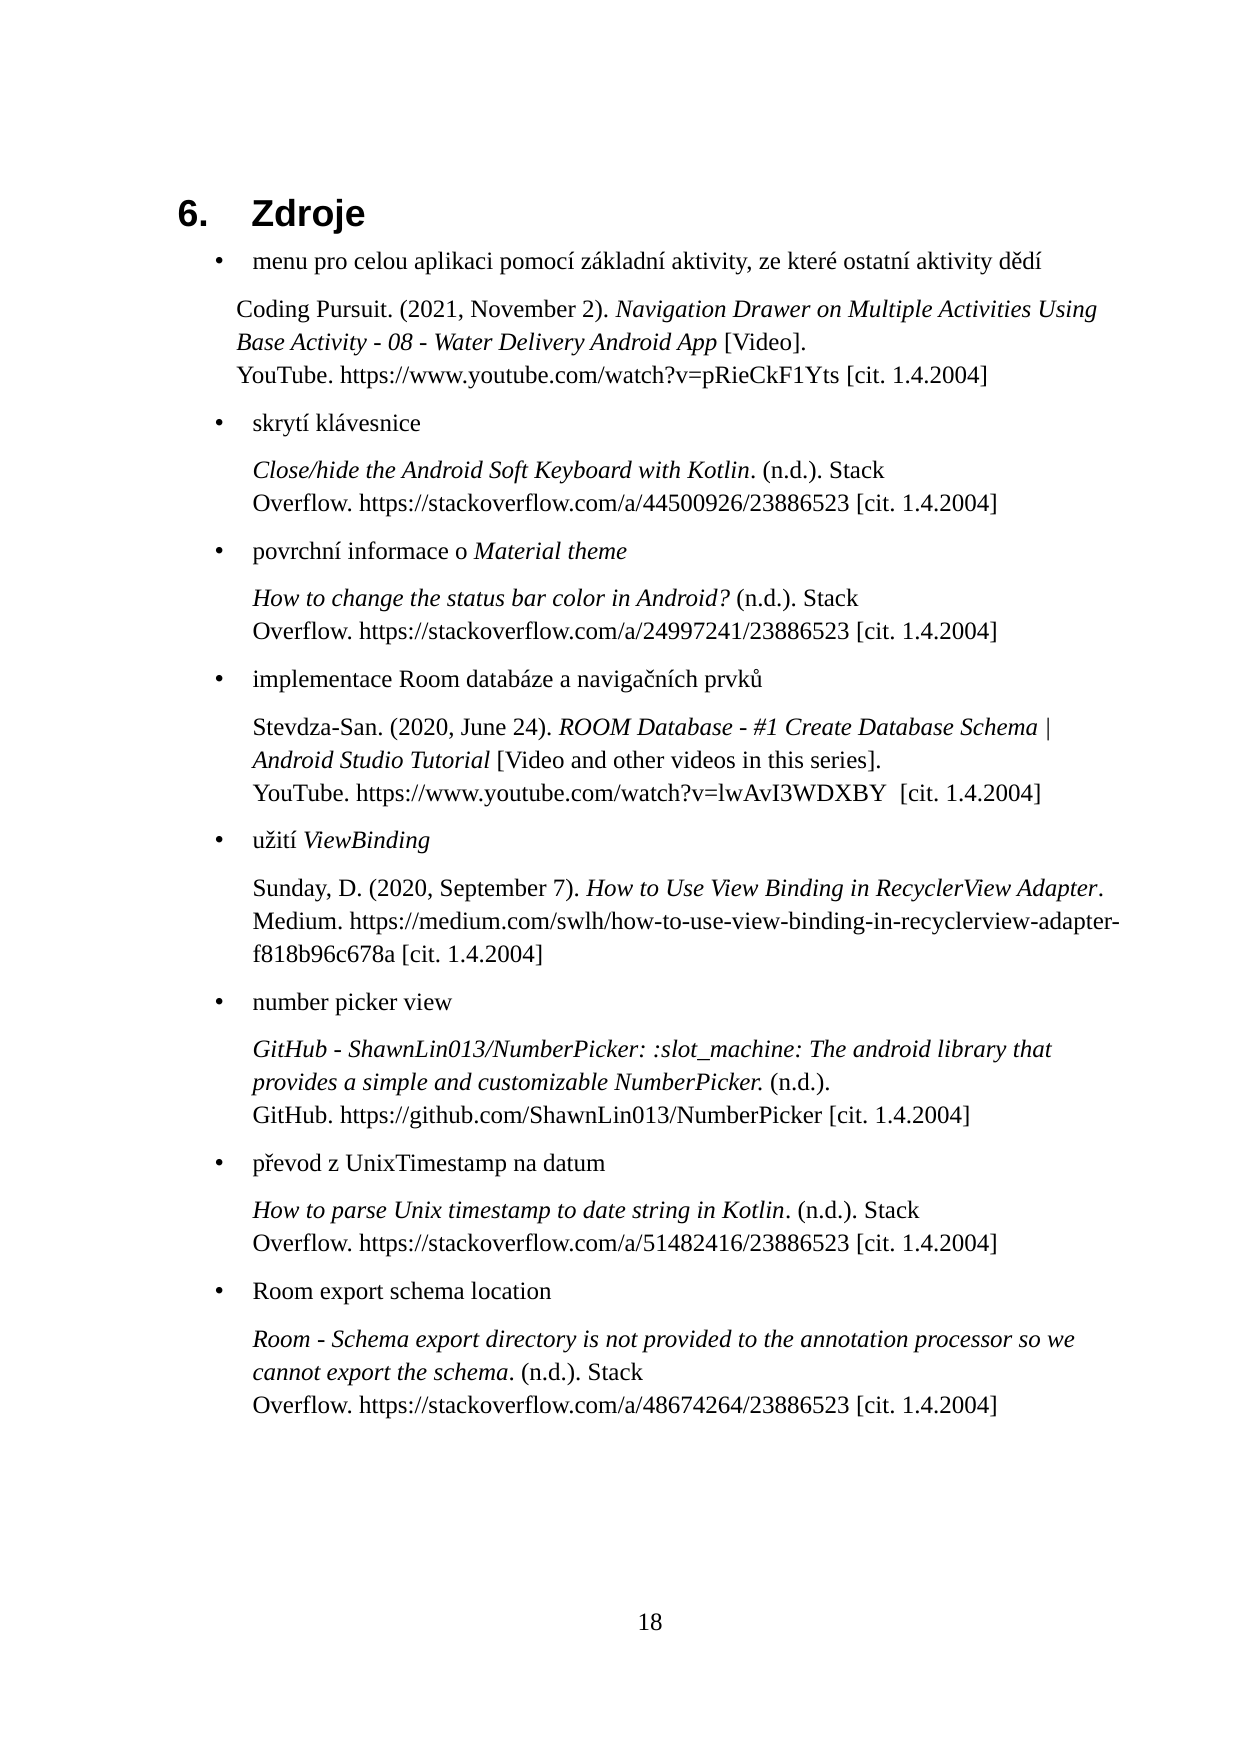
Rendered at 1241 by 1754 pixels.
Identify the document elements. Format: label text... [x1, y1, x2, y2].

list povrchní informace o Material theme [215, 536, 1122, 564]
list Stevdza-San. (2020, June 24). ROOM Database - #1 Create Database Schema | Android Studio Tutorial [Video and other videos in this series]. YouTube. https://www.youtube.com/watch?v=lwAvI3WDXBY [cit. 1.4.2004] [215, 712, 1122, 806]
list How to parse Unix timestamp to date string in Kotlin. (n.d.). Stack Overflow. https://stackoverflow.com/a/51482416/23886523 [cit. 1.4.2004] [215, 1195, 1122, 1257]
list Room - Schema export directory is not provided to the annotation processor so we cannot export the schema. (n.d.). Stack Overflow. https://stackoverflow.com/a/48674264/23886523 [cit. 1.4.2004] [215, 1324, 1122, 1418]
list Close/hide the Android Soft Keyboard with Kotlin. (n.d.). Stack Overflow. https://stackoverflow.com/a/44500926/23886523 [cit. 1.4.2004] [215, 455, 1122, 517]
list užití ViewBinding [215, 825, 1122, 854]
list implementace Room databáze a navigačních prvků [215, 664, 1122, 693]
list menu pro celou aplikaci pomocí základní aktivity, ze které ostatní aktivity dědí [215, 246, 1122, 275]
list number picker view [215, 987, 1122, 1015]
list Sunday, D. (2020, September 7). How to Use View Binding in RecyclerView Adapter. Medium. https://medium.com/swlh/how-to-use-view-binding-in-recyclerview-adapter-f818b96c678a [cit. 1.4.2004] [215, 873, 1122, 968]
list převod z UnixTimestamp na datum [215, 1148, 1122, 1177]
list Room export schema location [215, 1276, 1122, 1305]
list How to change the status bar color in Android? (n.d.). Stack Overflow. https://stackoverflow.com/a/24997241/23886523 [cit. 1.4.2004] [215, 583, 1122, 645]
list skrytí klávesnice [215, 408, 1122, 436]
text Coding Pursuit. (2021, November 2). Navigation Drawer on Multiple Activities Using Base Activity - 08 - Water Delivery Android App [Video]. YouTube. https://www.youtube.com/watch?v=pRieCkF1Yts [cit. 1.4.2004] [236, 294, 1122, 389]
subtitle Zdroje [177, 191, 1122, 234]
list GitHub - ShawnLin013/NumberPicker: :slot_machine: The android library that provides a simple and customizable NumberPicker. (n.d.). GitHub. https://github.com/ShawnLin013/NumberPicker [cit. 1.4.2004] [215, 1034, 1122, 1129]
